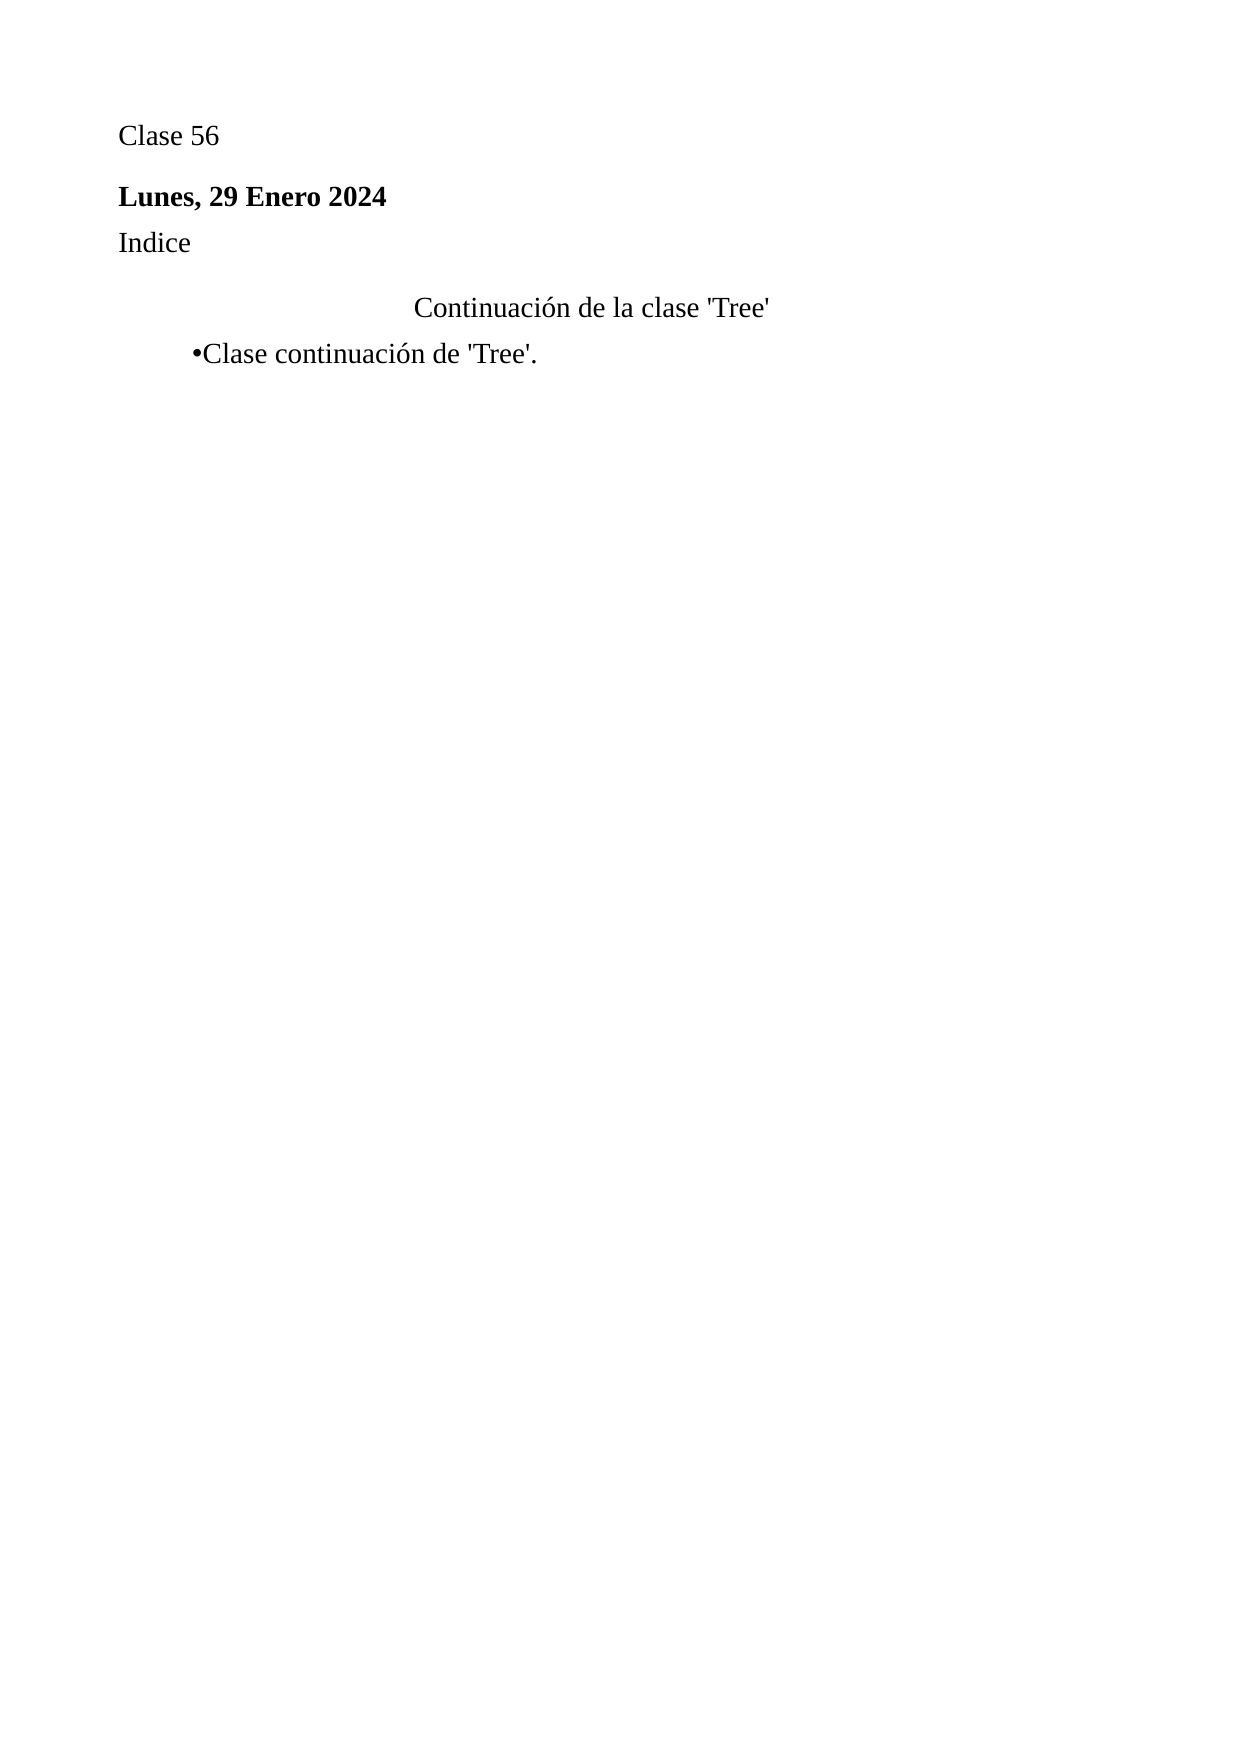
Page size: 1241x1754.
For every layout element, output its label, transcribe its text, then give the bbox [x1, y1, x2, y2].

text Indice [118, 225, 1122, 258]
subtitle Clase 56 [118, 118, 1122, 152]
subtitle Lunes, 29 Enero 2024 [118, 179, 1122, 212]
subtitle Continuación de la clase 'Tree' [384, 290, 1122, 324]
list Clase continuación de 'Tree'. [118, 336, 1122, 370]
